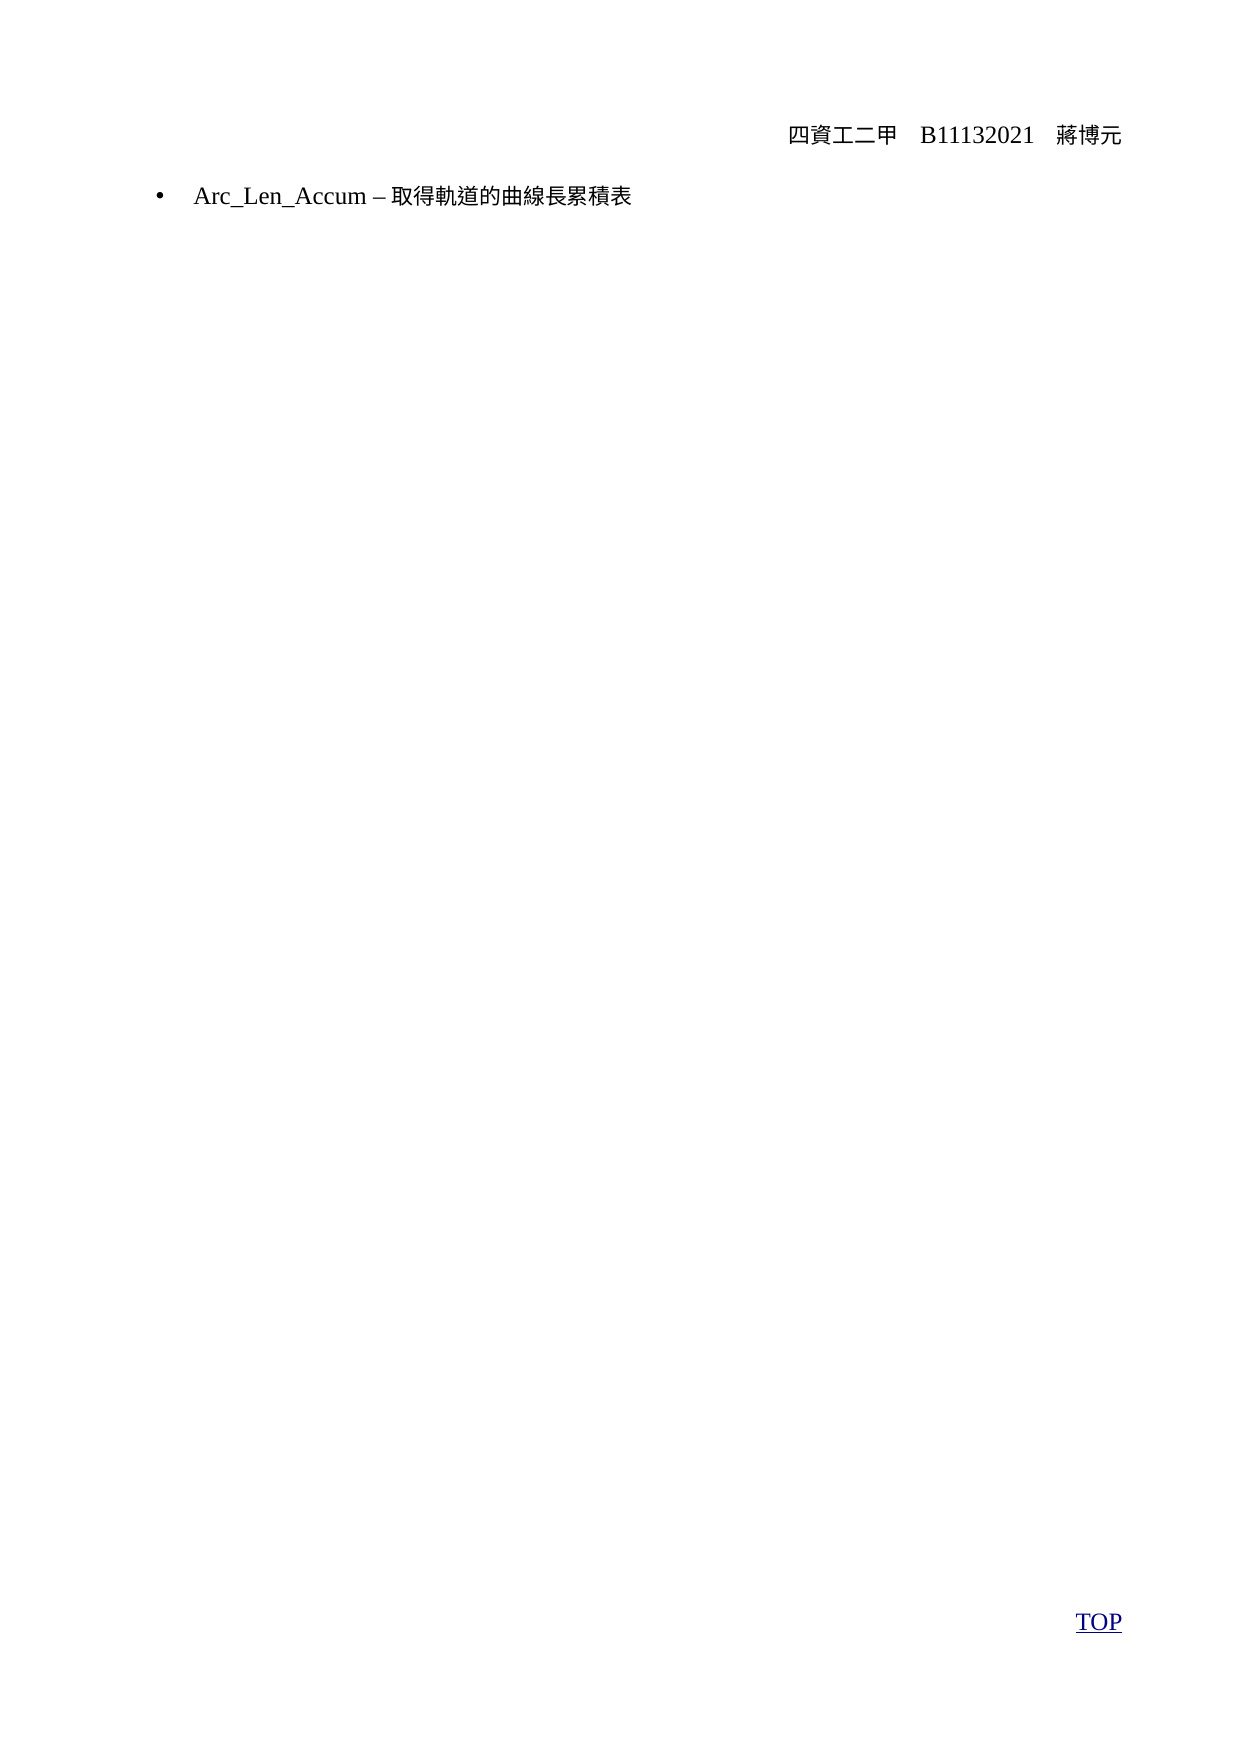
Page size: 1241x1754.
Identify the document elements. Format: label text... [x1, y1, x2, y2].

list Arc_Len_Accum – 取得軌道的曲線長累積表 [156, 179, 1122, 211]
